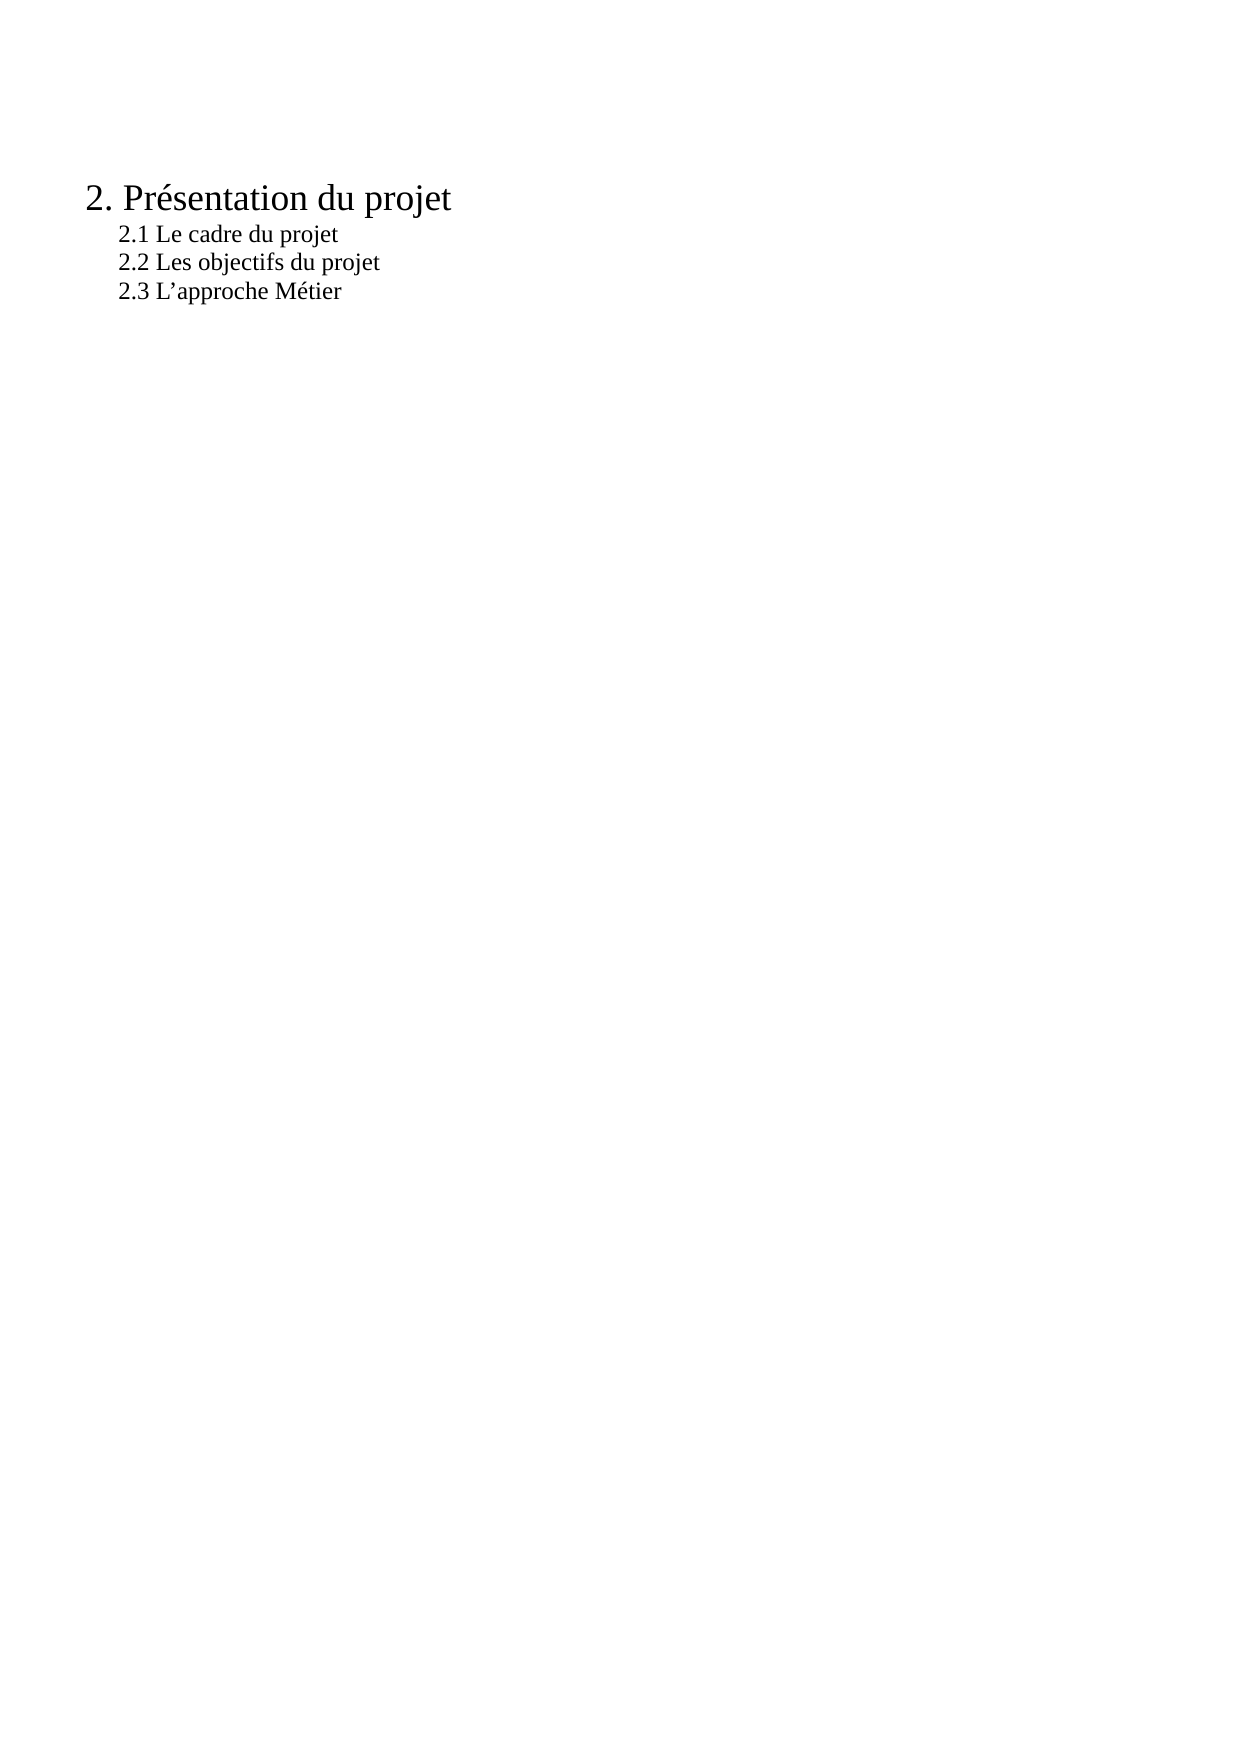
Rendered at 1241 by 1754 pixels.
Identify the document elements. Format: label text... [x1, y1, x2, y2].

text 2.2 Les objectifs du projet [118, 247, 1122, 276]
text 2.3 L’approche Métier [118, 276, 1122, 305]
text 2. Présentation du projet [85, 176, 1122, 219]
text 2.1 Le cadre du projet [118, 219, 1122, 247]
